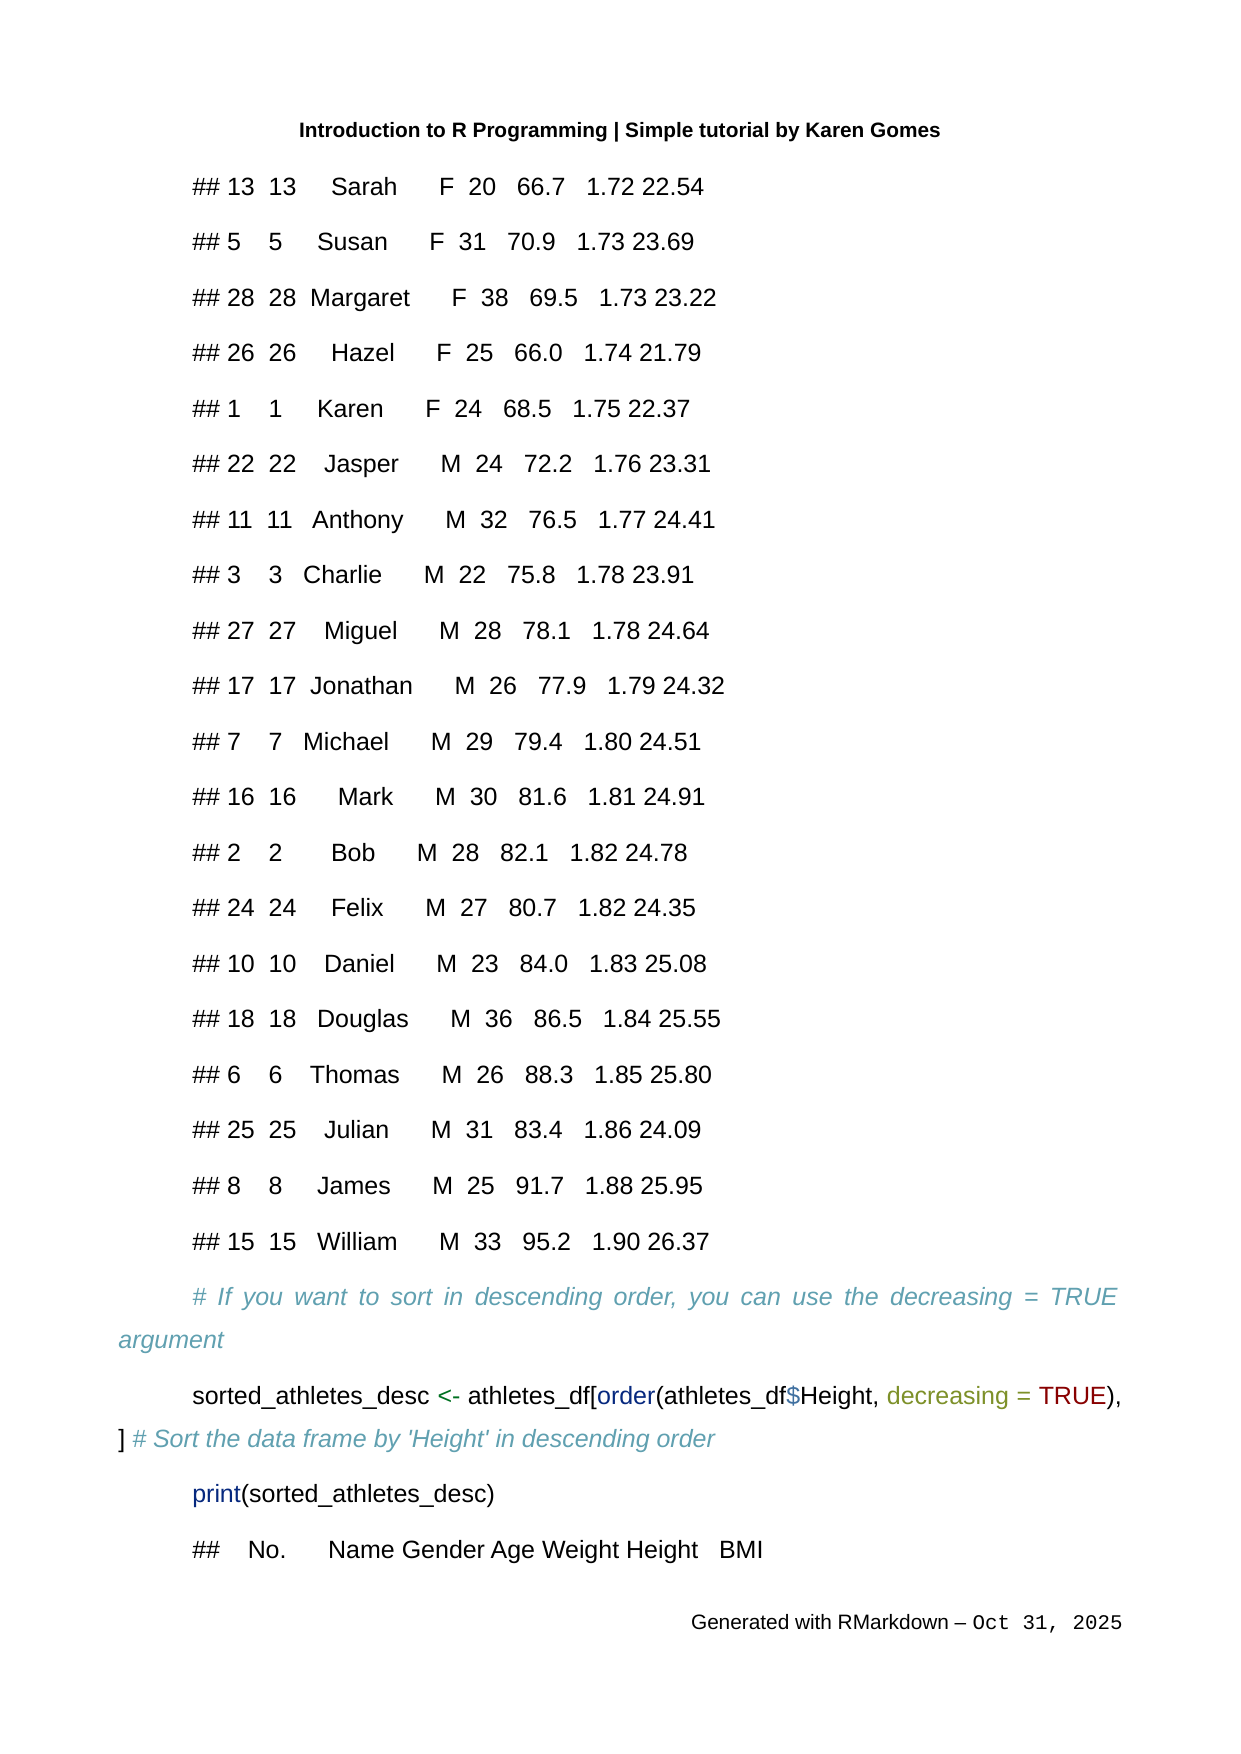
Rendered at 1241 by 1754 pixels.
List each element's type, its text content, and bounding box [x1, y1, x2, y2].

text ## 28 28 Margaret F 38 69.5 1.73 23.22 [118, 283, 1122, 311]
text ## 18 18 Douglas M 36 86.5 1.84 25.55 [118, 1004, 1122, 1033]
text # If you want to sort in descending order, you can use the decreasing = TRUE argument [118, 1282, 1122, 1354]
text ## 24 24 Felix M 27 80.7 1.82 24.35 [118, 893, 1122, 922]
text ## No. Name Gender Age Weight Height BMI [118, 1535, 1122, 1563]
text ## 27 27 Miguel M 28 78.1 1.78 24.64 [118, 616, 1122, 644]
text ## 3 3 Charlie M 22 75.8 1.78 23.91 [118, 560, 1122, 589]
text ## 10 10 Daniel M 23 84.0 1.83 25.08 [118, 949, 1122, 978]
text ## 22 22 Jasper M 24 72.2 1.76 23.31 [118, 449, 1122, 478]
text print(sorted_athletes_desc) [118, 1479, 1122, 1508]
text ## 2 2 Bob M 28 82.1 1.82 24.78 [118, 838, 1122, 867]
text ## 5 5 Susan F 31 70.9 1.73 23.69 [118, 227, 1122, 256]
text ## 16 16 Mark M 30 81.6 1.81 24.91 [118, 782, 1122, 811]
text ## 13 13 Sarah F 20 66.7 1.72 22.54 [118, 172, 1122, 200]
text ## 8 8 James M 25 91.7 1.88 25.95 [118, 1171, 1122, 1200]
text ## 17 17 Jonathan M 26 77.9 1.79 24.32 [118, 671, 1122, 700]
text ## 7 7 Michael M 29 79.4 1.80 24.51 [118, 727, 1122, 756]
text ## 25 25 Julian M 31 83.4 1.86 24.09 [118, 1115, 1122, 1144]
text ## 26 26 Hazel F 25 66.0 1.74 21.79 [118, 338, 1122, 367]
text sorted_athletes_desc <- athletes_df[order(athletes_df$Height, decreasing = TRUE), ] # Sort the data frame by 'Height' in descending order [118, 1381, 1122, 1452]
text ## 11 11 Anthony M 32 76.5 1.77 24.41 [118, 505, 1122, 533]
text ## 6 6 Thomas M 26 88.3 1.85 25.80 [118, 1060, 1122, 1089]
text ## 15 15 William M 33 95.2 1.90 26.37 [118, 1226, 1122, 1255]
text ## 1 1 Karen F 24 68.5 1.75 22.37 [118, 394, 1122, 422]
